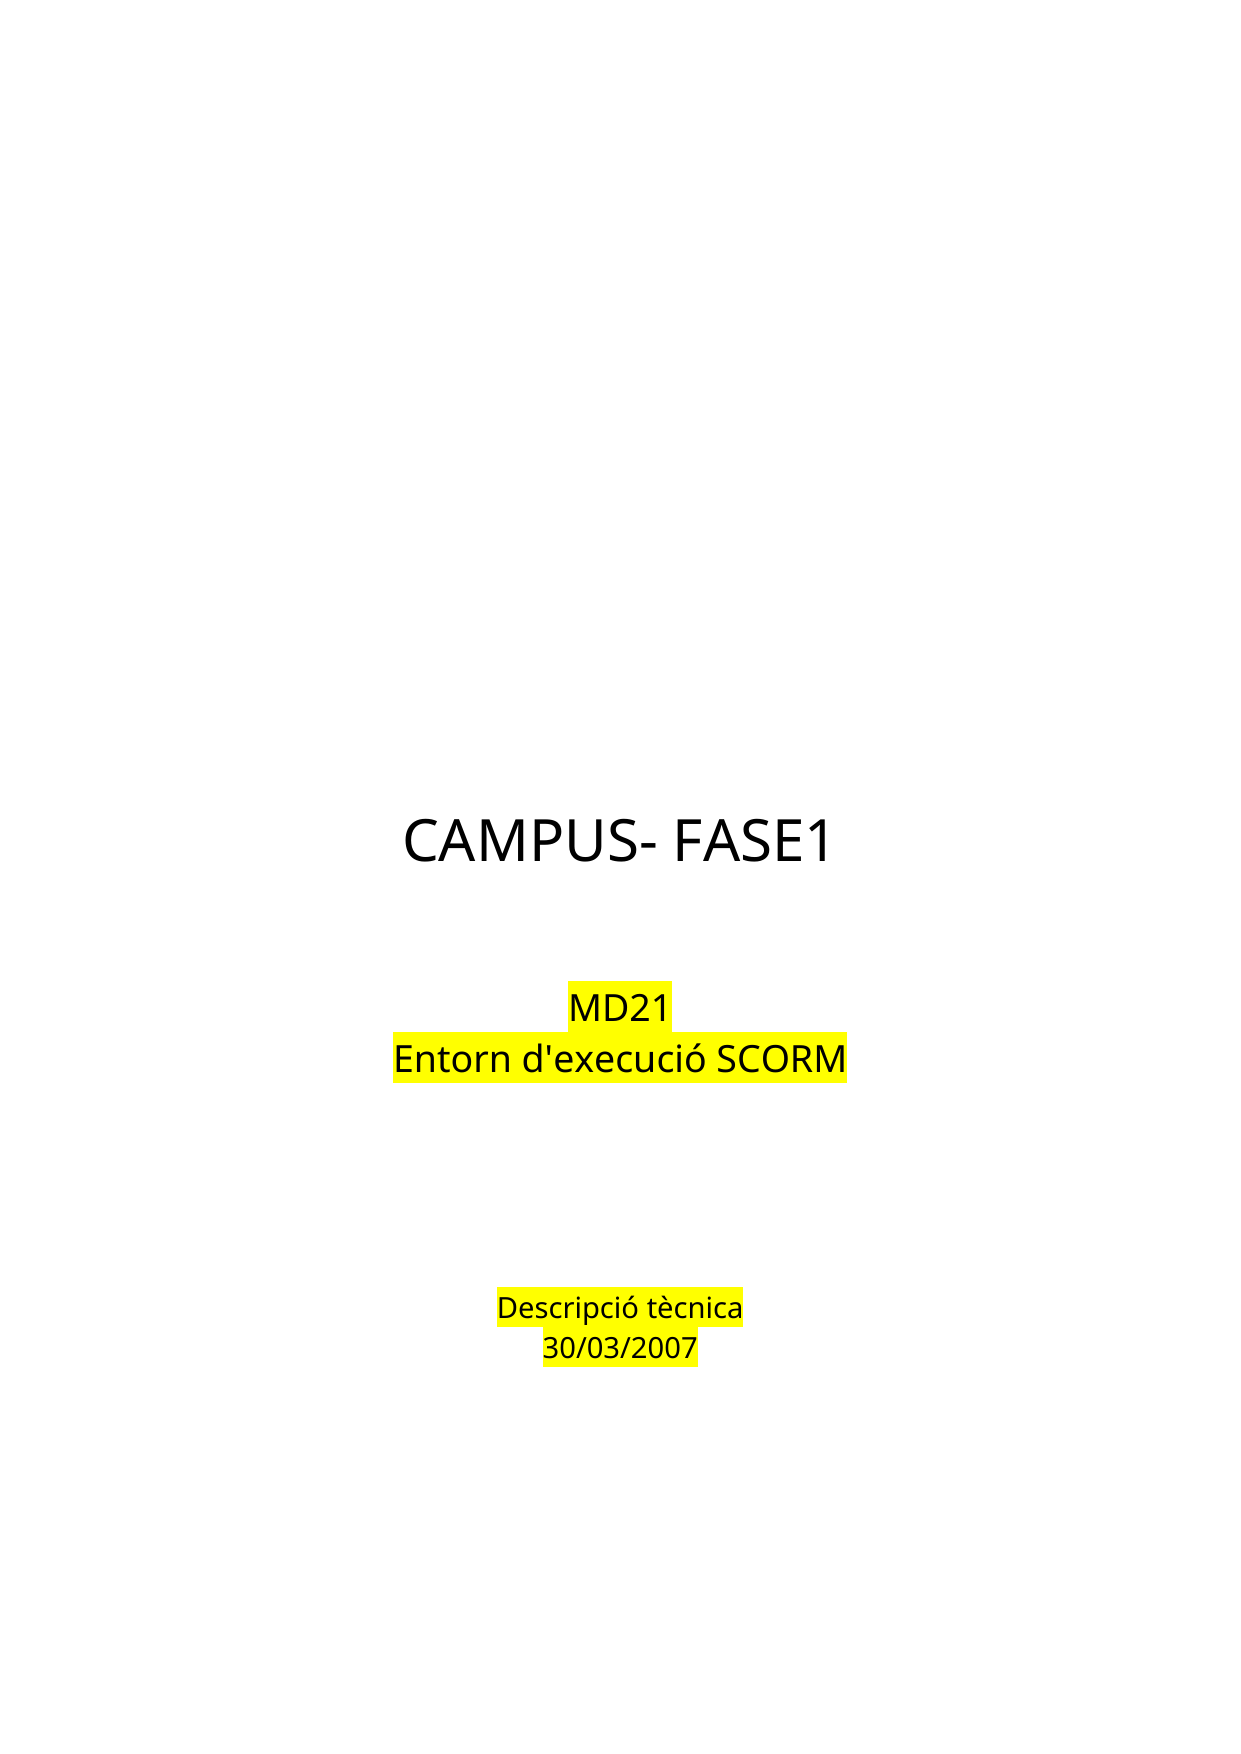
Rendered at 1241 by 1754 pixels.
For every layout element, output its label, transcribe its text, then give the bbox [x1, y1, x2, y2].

text Descripció tècnica [118, 1287, 1122, 1327]
text 30/03/2007 [118, 1327, 1122, 1367]
text CAMPUS- FASE1 [118, 799, 1122, 879]
text Entorn d'execució SCORM [118, 1032, 1122, 1083]
text MD21 [118, 981, 1122, 1032]
